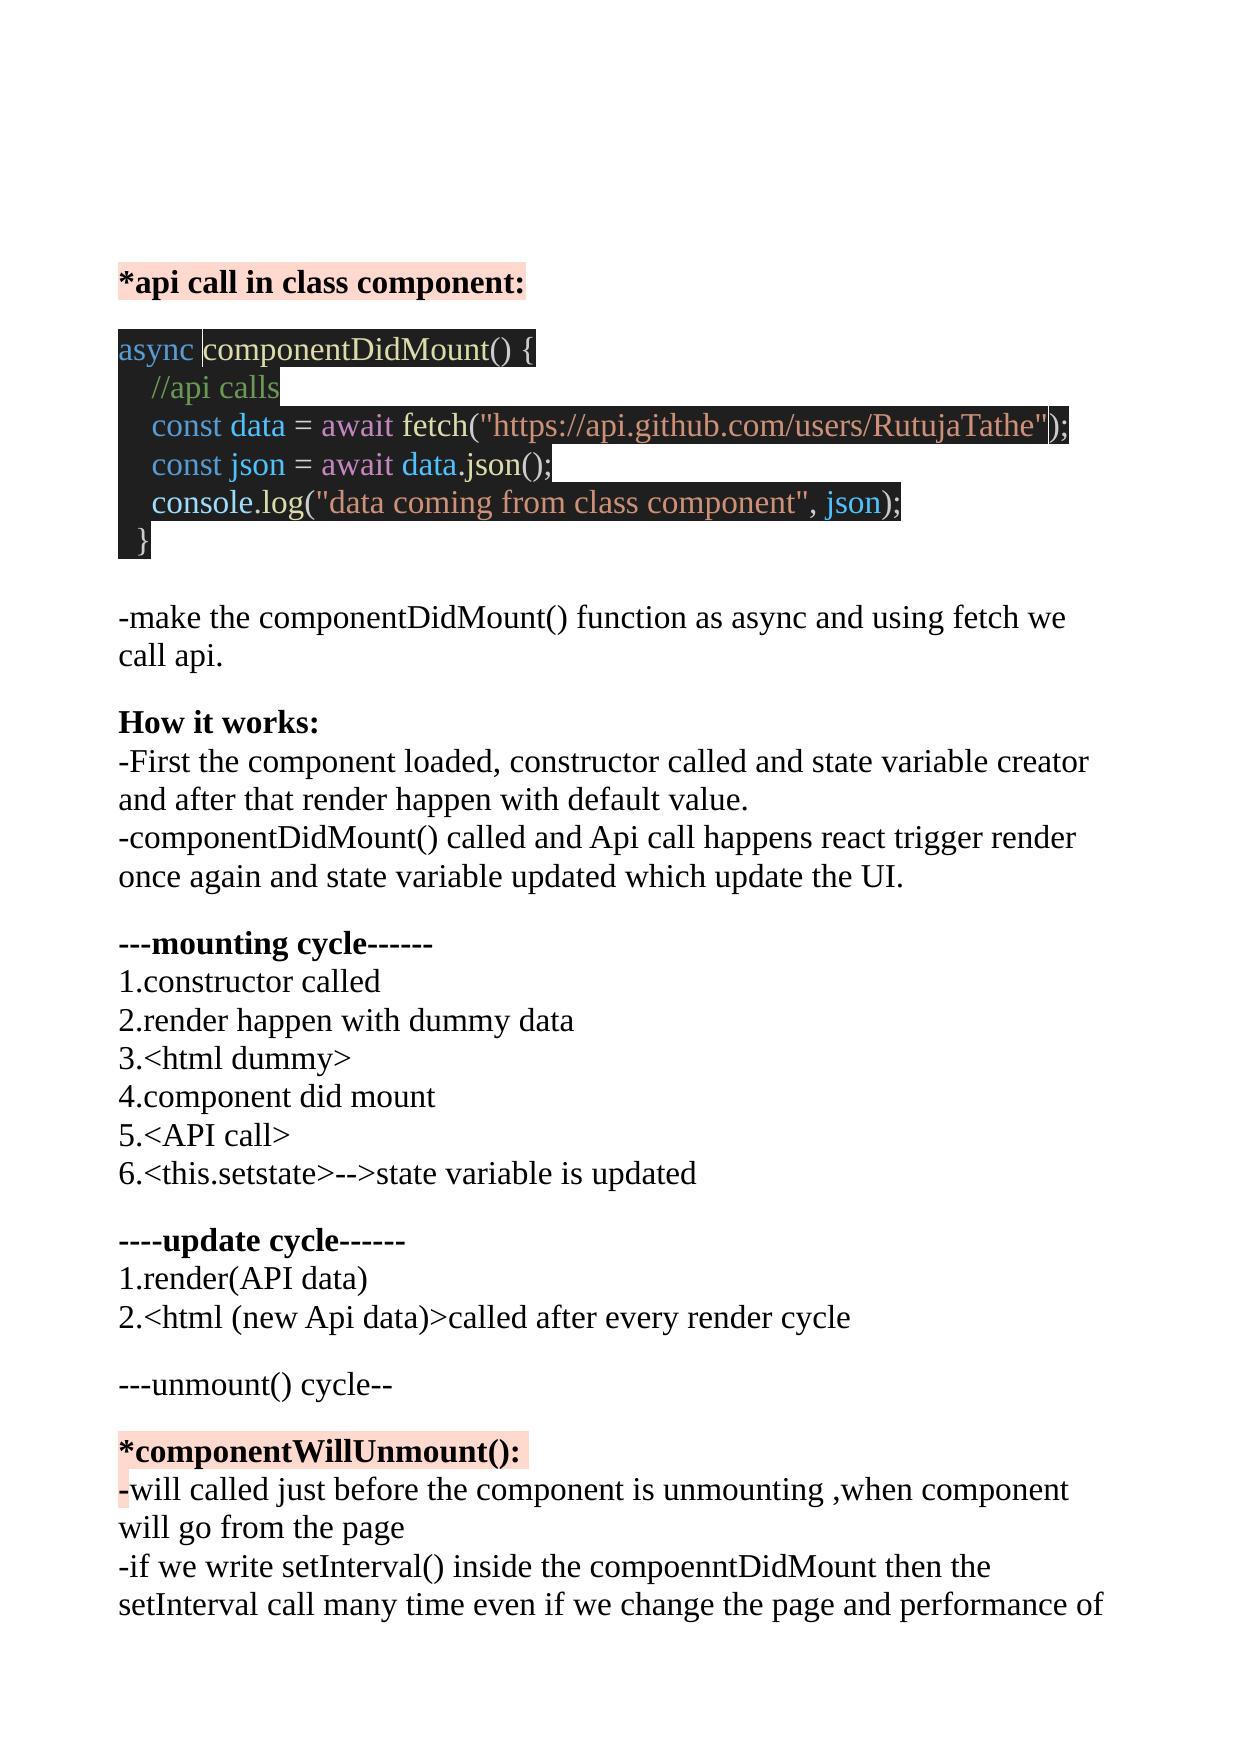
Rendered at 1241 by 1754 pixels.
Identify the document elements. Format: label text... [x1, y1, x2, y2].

text *componentWillUnmount(): [118, 1431, 1122, 1469]
text -make the componentDidMount() function as async and using fetch we call api. [118, 597, 1122, 674]
text 5.<API call> [118, 1115, 1122, 1153]
text 6.<this.setstate>-->state variable is updated [118, 1153, 1122, 1191]
text -will called just before the component is unmounting ,when component will go from the page [118, 1469, 1122, 1546]
text //api calls [118, 367, 1122, 406]
text const json = await data.json(); [118, 444, 1122, 482]
text const data = await fetch("https://api.github.com/users/RutujaTathe"); [118, 406, 1122, 444]
text ---unmount() cycle-- [118, 1364, 1122, 1402]
text 2.<html (new Api data)>called after every render cycle [118, 1297, 1122, 1335]
text ----update cycle------ [118, 1220, 1122, 1258]
text ---mounting cycle------ [118, 923, 1122, 961]
text -componentDidMount() called and Api call happens react trigger render once again and state variable updated which update the UI. [118, 818, 1122, 894]
text 2.render happen with dummy data [118, 1000, 1122, 1038]
text } [118, 521, 1122, 559]
text console.log("data coming from class component", json); [118, 482, 1122, 521]
text -First the component loaded, constructor called and state variable creator and after that render happen with default value. [118, 741, 1122, 818]
text 4.component did mount [118, 1076, 1122, 1115]
text How it works: [118, 703, 1122, 741]
text 1.constructor called [118, 961, 1122, 1000]
text -if we write setInterval() inside the compoenntDidMount then the setInterval call many time even if we change the page and performance of [118, 1546, 1122, 1623]
text 3.<html dummy> [118, 1038, 1122, 1076]
text *api call in class component: [118, 262, 1122, 300]
text 1.render(API data) [118, 1258, 1122, 1297]
text async componentDidMount() { [118, 329, 1122, 367]
